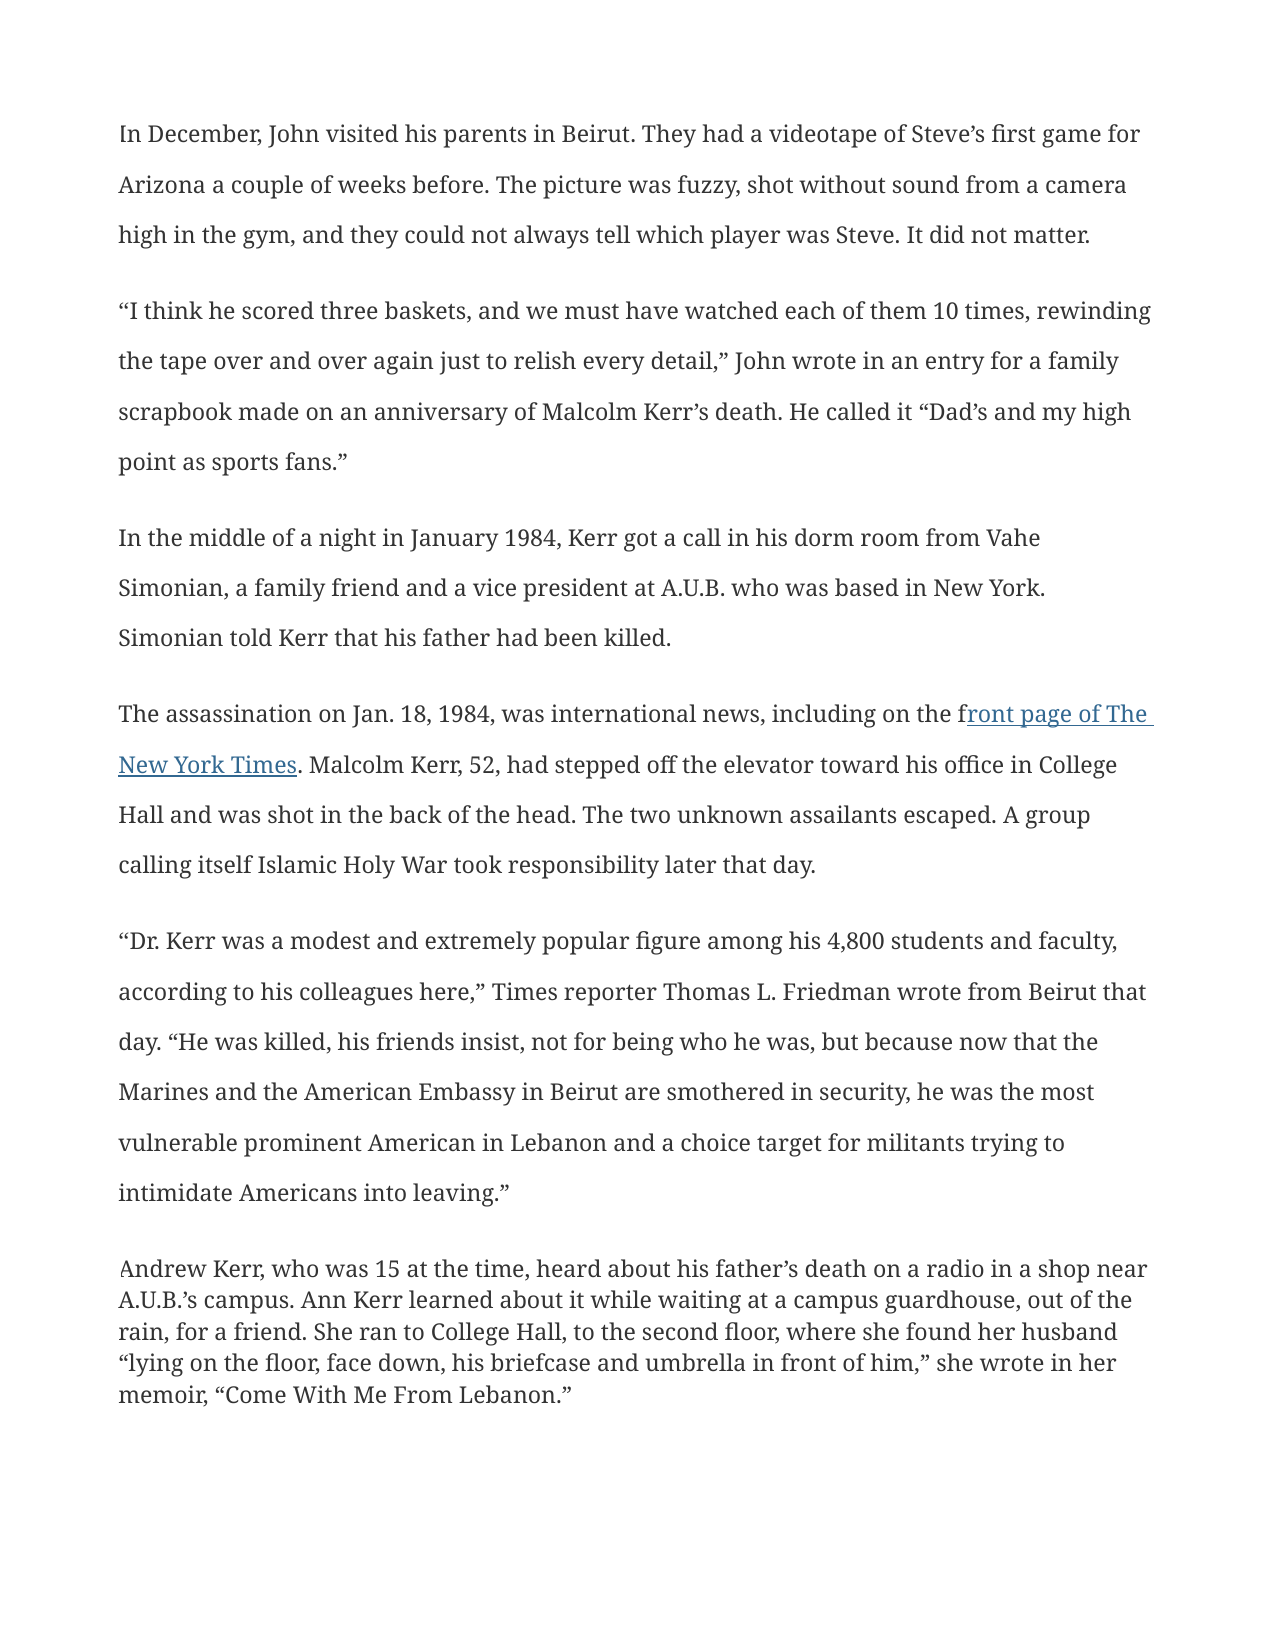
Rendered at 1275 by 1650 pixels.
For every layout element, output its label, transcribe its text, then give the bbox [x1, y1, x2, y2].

text In December, John visited his parents in Beirut. They had a videotape of Steve’s first game for Arizona a couple of weeks before. The picture was fuzzy, shot without sound from a camera high in the gym, and they could not always tell which player was Steve. It did not matter. [118, 118, 1157, 250]
text In the middle of a night in January 1984, Kerr got a call in his dorm room from Vahe Simonian, a family friend and a vice president at A.U.B. who was based in New York. Simonian told Kerr that his father had been killed. [118, 522, 1157, 654]
text “Dr. Kerr was a modest and extremely popular figure among his 4,800 students and faculty, according to his colleagues here,” Times reporter Thomas L. Friedman wrote from Beirut that day. “He was killed, his friends insist, not for being who he was, but because now that the Marines and the American Embassy in Beirut are smothered in security, he was the most vulnerable prominent American in Lebanon and a choice target for militants trying to intimidate Americans into leaving.” [118, 925, 1157, 1208]
text Andrew Kerr, who was 15 at the time, heard about his father’s death on a radio in a shop near A.U.B.’s campus. Ann Kerr learned about it while waiting at a campus guardhouse, out of the rain, for a friend. She ran to College Hall, to the second floor, where she found her husband “lying on the floor, face down, his briefcase and umbrella in front of him,” she wrote in her memoir, “Come With Me From Lebanon.” [118, 1252, 1157, 1410]
text “I think he scored three baskets, and we must have watched each of them 10 times, rewinding the tape over and over again just to relish every detail,” John wrote in an entry for a family scrapbook made on an anniversary of Malcolm Kerr’s death. He called it “Dad’s and my high point as sports fans.” [118, 295, 1157, 477]
text The assassination on Jan. 18, 1984, was international news, including on the front page of The New York Times. Malcolm Kerr, 52, had stepped off the elevator toward his office in College Hall and was shot in the back of the head. The two unknown assailants escaped. A group calling itself Islamic Holy War took responsibility later that day. [118, 698, 1157, 881]
